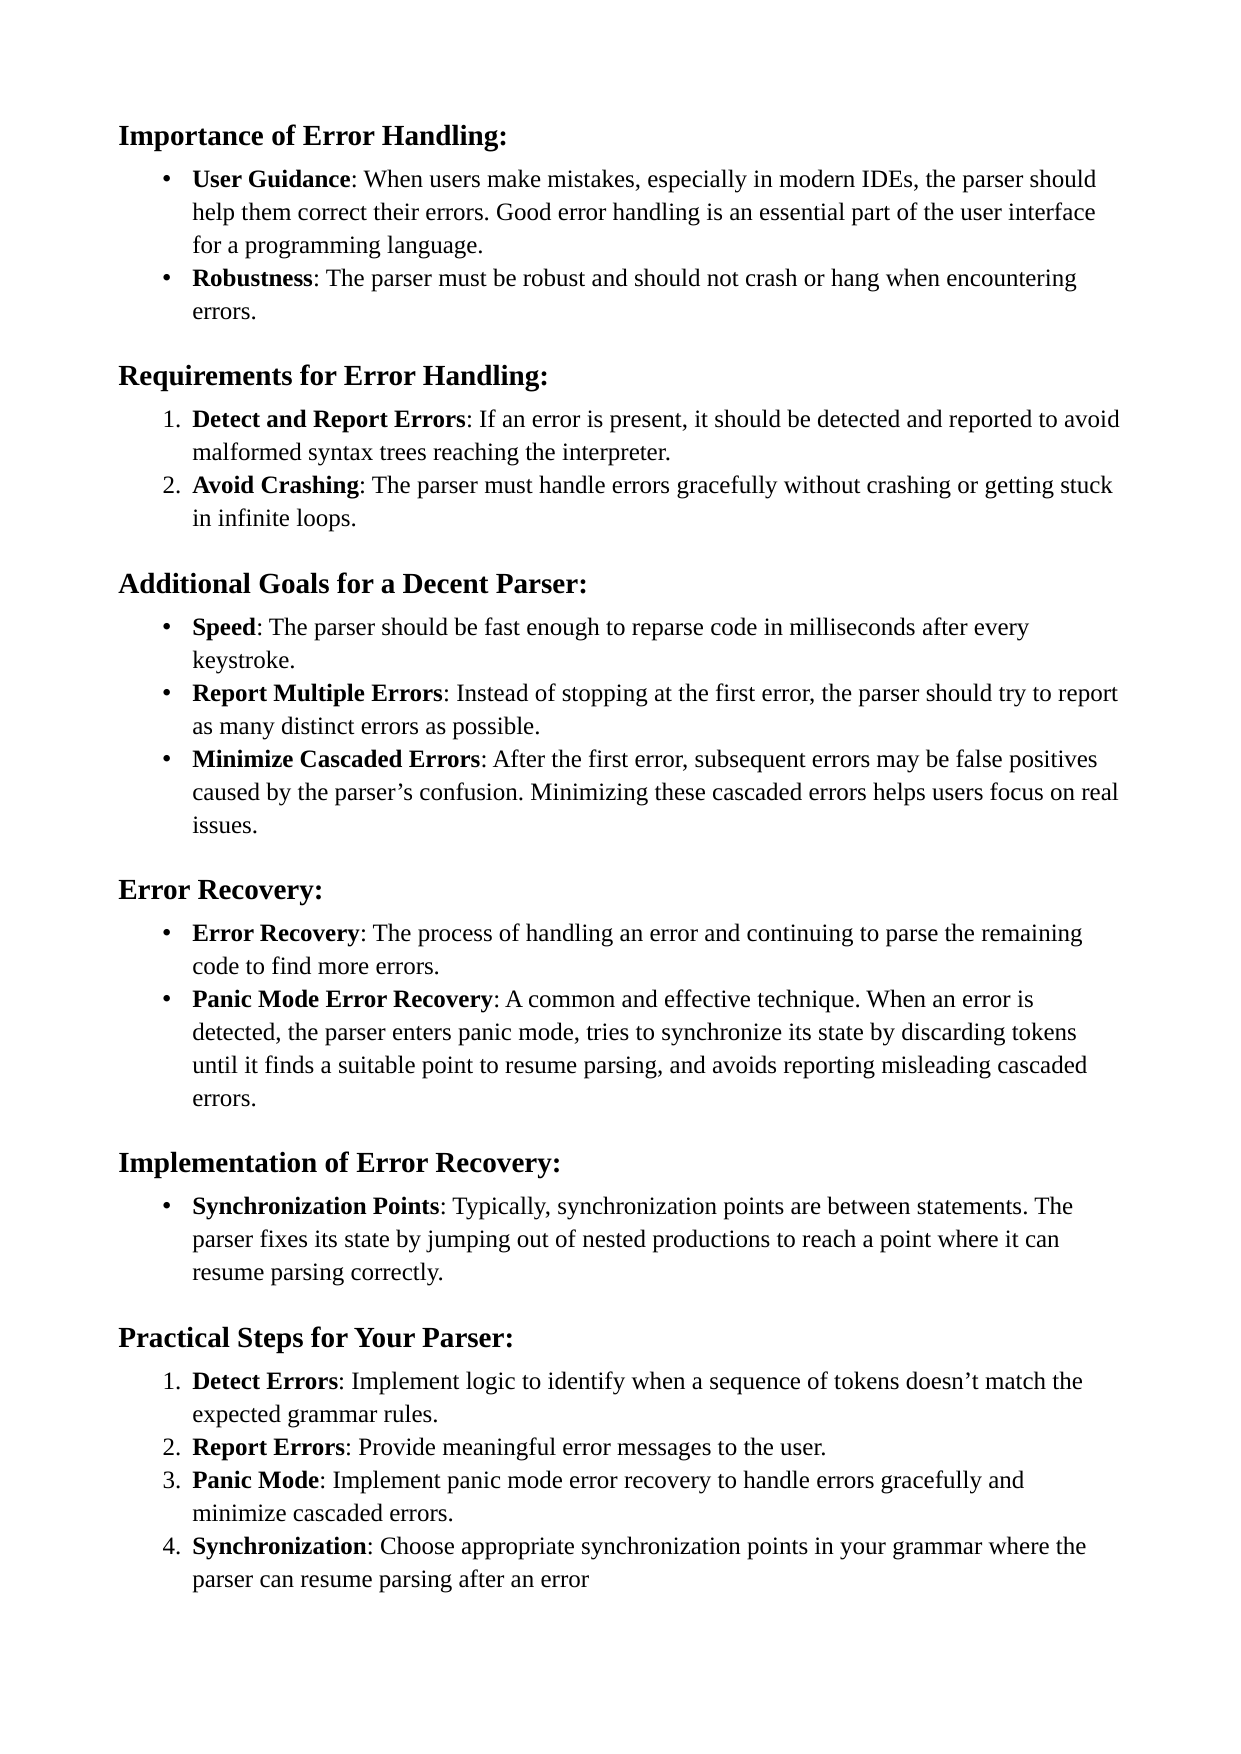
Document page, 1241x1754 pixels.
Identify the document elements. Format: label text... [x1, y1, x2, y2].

subtitle Practical Steps for Your Parser: [118, 1320, 1122, 1353]
list Avoid Crashing: The parser must handle errors gracefully without crashing or getting stuck in infinite loops. [162, 471, 1122, 532]
list User Guidance: When users make mistakes, especially in modern IDEs, the parser should help them correct their errors. Good error handling is an essential part of the user interface for a programming language. [162, 164, 1122, 259]
list Synchronization: Choose appropriate synchronization points in your grammar where the parser can resume parsing after an error [162, 1531, 1122, 1593]
subtitle Requirements for Error Handling: [118, 358, 1122, 392]
list Report Multiple Errors: Instead of stopping at the first error, the parser should try to report as many distinct errors as possible. [162, 678, 1122, 739]
subtitle Error Recovery: [118, 872, 1122, 906]
list Report Errors: Provide meaningful error messages to the user. [162, 1432, 1122, 1461]
list Synchronization Points: Typically, synchronization points are between statements. The parser fixes its state by jumping out of nested productions to reach a point where it can resume parsing correctly. [162, 1191, 1122, 1286]
subtitle Importance of Error Handling: [118, 118, 1122, 152]
list Detect Errors: Implement logic to identify when a sequence of tokens doesn’t match the expected grammar rules. [162, 1366, 1122, 1427]
list Panic Mode Error Recovery: A common and effective technique. When an error is detected, the parser enters panic mode, tries to synchronize its state by discarding tokens until it finds a suitable point to resume parsing, and avoids reporting misleading cascaded errors. [162, 984, 1122, 1112]
list Panic Mode: Implement panic mode error recovery to handle errors gracefully and minimize cascaded errors. [162, 1465, 1122, 1527]
list Minimize Cascaded Errors: After the first error, subsequent errors may be false positives caused by the parser’s confusion. Minimizing these cascaded errors helps users focus on real issues. [162, 744, 1122, 839]
list Speed: The parser should be fast enough to reparse code in milliseconds after every keystroke. [162, 612, 1122, 673]
list Error Recovery: The process of handling an error and continuing to parse the remaining code to find more errors. [162, 918, 1122, 980]
list Detect and Report Errors: If an error is present, it should be detected and reported to avoid malformed syntax trees reaching the interpreter. [162, 404, 1122, 466]
subtitle Additional Goals for a Decent Parser: [118, 566, 1122, 599]
subtitle Implementation of Error Recovery: [118, 1145, 1122, 1179]
list Robustness: The parser must be robust and should not crash or hang when encountering errors. [162, 263, 1122, 325]
